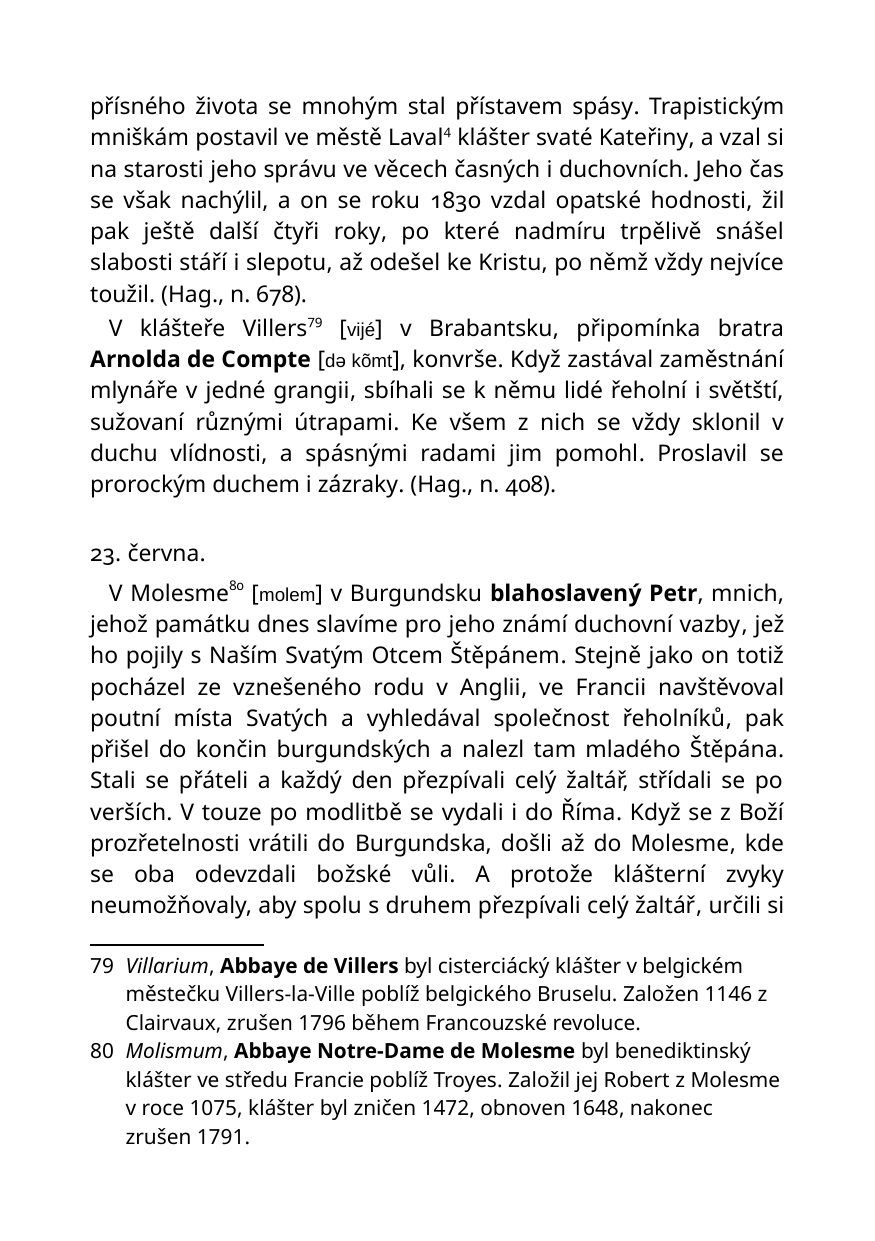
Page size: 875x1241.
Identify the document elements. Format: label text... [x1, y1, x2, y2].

text Molismum, Abbaye Notre-Dame de Molesme byl benediktinský klášter ve středu Francie poblíž Troyes. Založil jej Robert z Molesme v roce 1075, klášter byl zničen 1472, obnoven 1648, nakonec zrušen 1791. [90, 1036, 784, 1150]
text Villarium, Abbaye de Villers byl cisterciácký klášter v belgickém městečku Villers-la-Ville poblíž belgického Bruselu. Založen 1146 z Clairvaux, zrušen 1796 během Francouzské revoluce. [90, 951, 784, 1036]
text 23. června. [90, 537, 784, 568]
text V Molesme [molem] v Burgundsku blahoslavený Petr, mnich, jehož památku dnes slavíme pro jeho známí duchovní vazby, jež ho pojily s Naším Svatým Otcem Štěpánem. Stejně jako on totiž pocházel ze vznešeného rodu v Anglii, ve Francii navštěvoval poutní místa Svatých a vyhledával společnost řeholníků, pak přišel do končin burgundských a nalezl tam mladého Štěpána. Stali se přáteli a každý den přezpívali celý žaltář, střídali se po verších. V touze po modlitbě se vydali i do Říma. Když se z Boží prozřetelnosti vrátili do Burgundska, došli až do Molesme, kde se oba odevzdali božské vůli. A protože klášterní zvyky neumožňovaly, aby spolu s druhem přezpívali celý žaltář, určili si [90, 577, 784, 921]
text V klášteře Villers [vijé] v Brabantsku, připomínka bratra Arnolda de Compte [də kõmt], konvrše. Když zastával zaměstnání mlynáře v jedné grangii, sbíhali se k němu lidé řeholní i světští, sužovaní různými útrapami. Ke všem z nich se vždy sklonil v duchu vlídnosti, a spásnými radami jim pomohl. Proslavil se prorockým duchem i zázraky. (Hag., n. 408). [90, 312, 784, 499]
text přísného života se mnohým stal přístavem spásy. Trapistickým mniškám postavil ve městě Laval4 klášter svaté Kateřiny, a vzal si na starosti jeho správu ve věcech časných i duchovních. Jeho čas se však nachýlil, a on se roku 183o vzdal opatské hodnosti, žil pak ještě další čtyři roky, po které nadmíru trpělivě snášel slabosti stáří i slepotu, až odešel ke Kristu, po němž vždy nejvíce toužil. (Hag., n. 678). [90, 90, 784, 309]
